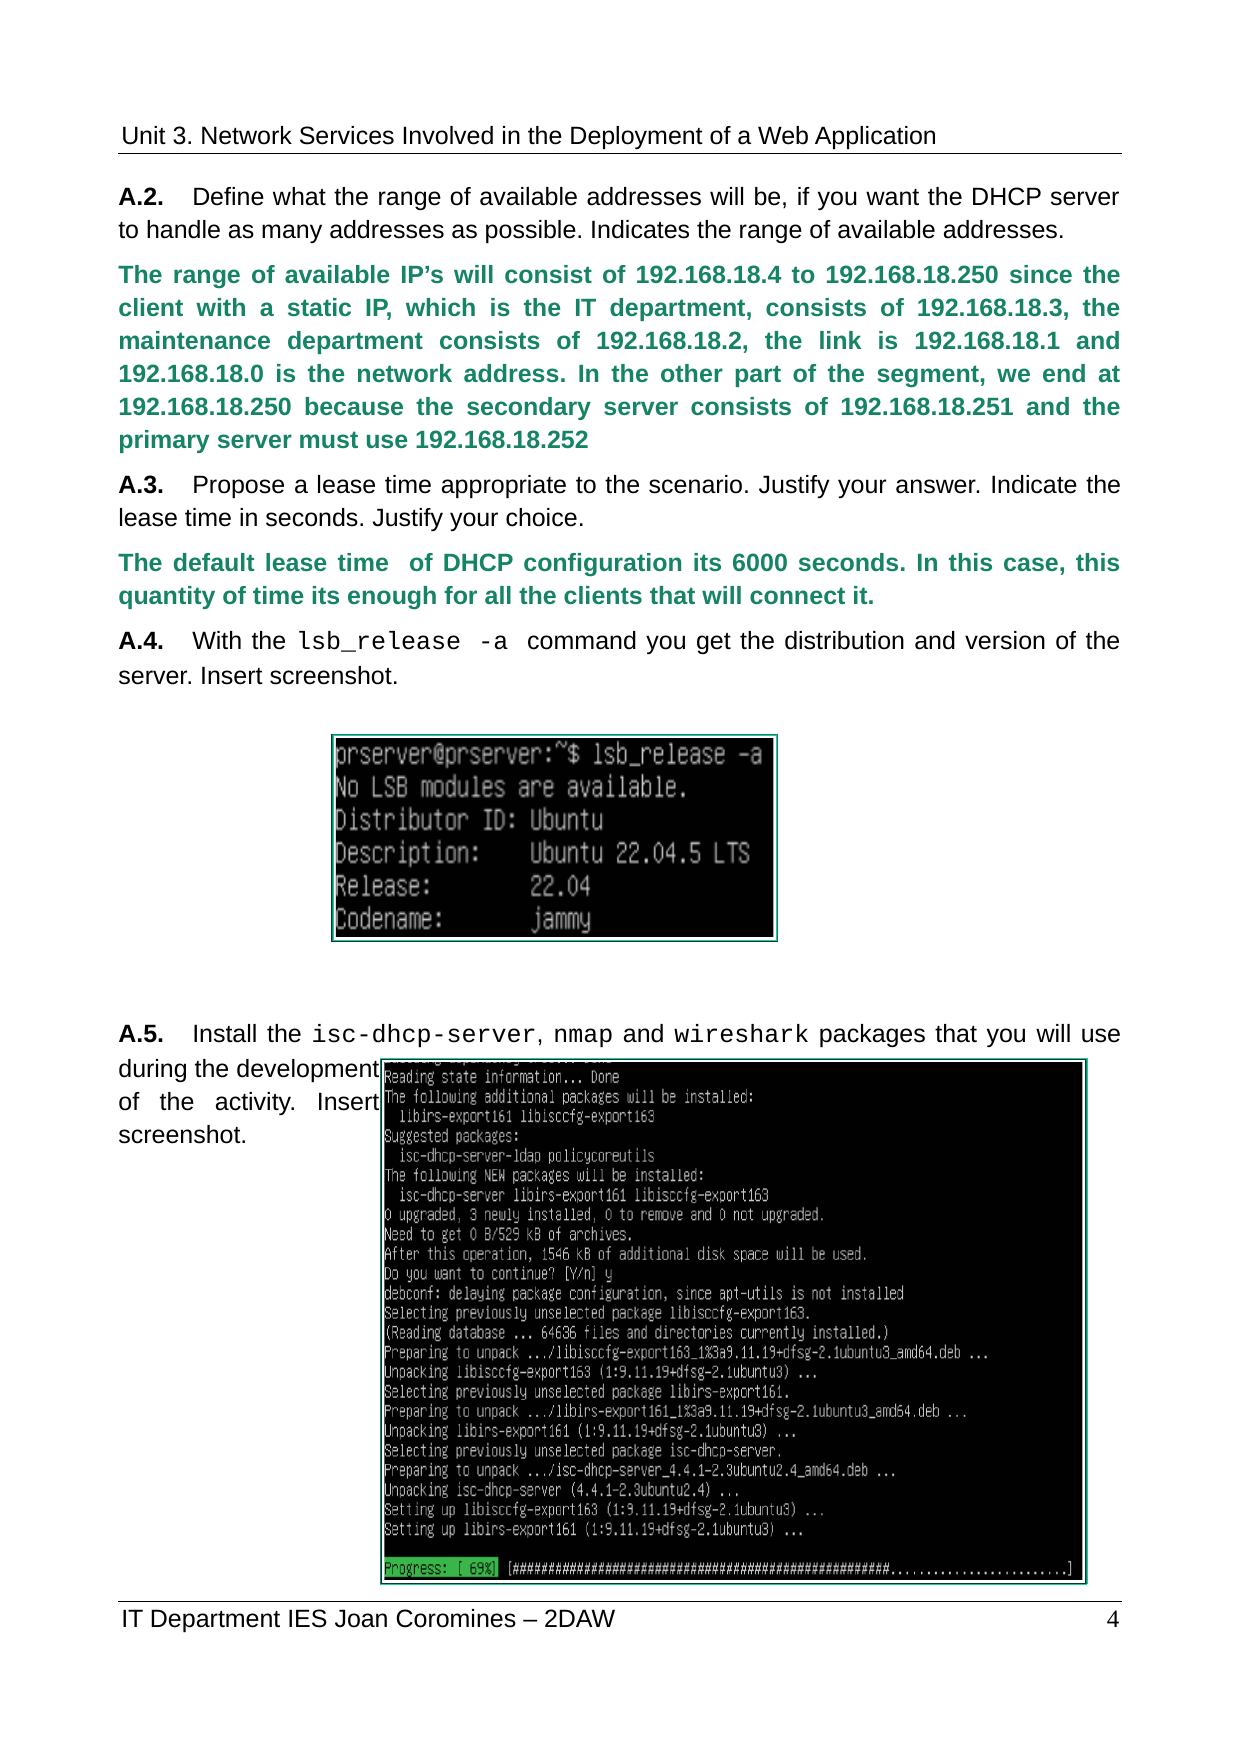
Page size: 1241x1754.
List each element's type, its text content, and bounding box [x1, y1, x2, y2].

text The range of available IP’s will consist of 192.168.18.4 to 192.168.18.250 since the client with a static IP, which is the IT department, consists of 192.168.18.3, the maintenance department consists of 192.168.18.2, the link is 192.168.18.1 and 192.168.18.0 is the network address. In the other part of the segment, we end at 192.168.18.250 because the secondary server consists of 192.168.18.251 and the primary server must use 192.168.18.252 [118, 260, 1122, 454]
text A.4. With the lsb_release -a command you get the distribution and version of the server. Insert screenshot. [118, 626, 1122, 689]
text A.5. Install the isc-dhcp-server, nmap and wireshark packages that you will use during the development of the activity. Insert screenshot. [118, 1019, 1122, 1149]
text A.2. Define what the range of available addresses will be, if you want the DHCP server to handle as many addresses as possible. Indicates the range of available addresses. [118, 182, 1122, 244]
text The default lease time of DHCP configuration its 6000 seconds. In this case, this quantity of time its enough for all the clients that will connect it. [118, 548, 1122, 609]
text A.3. Propose a lease time appropriate to the scenario. Justify your answer. Indicate the lease time in seconds. Justify your choice. [118, 470, 1122, 532]
text [382, 1060, 1085, 1583]
picture [335, 738, 774, 937]
picture [384, 1062, 1083, 1580]
